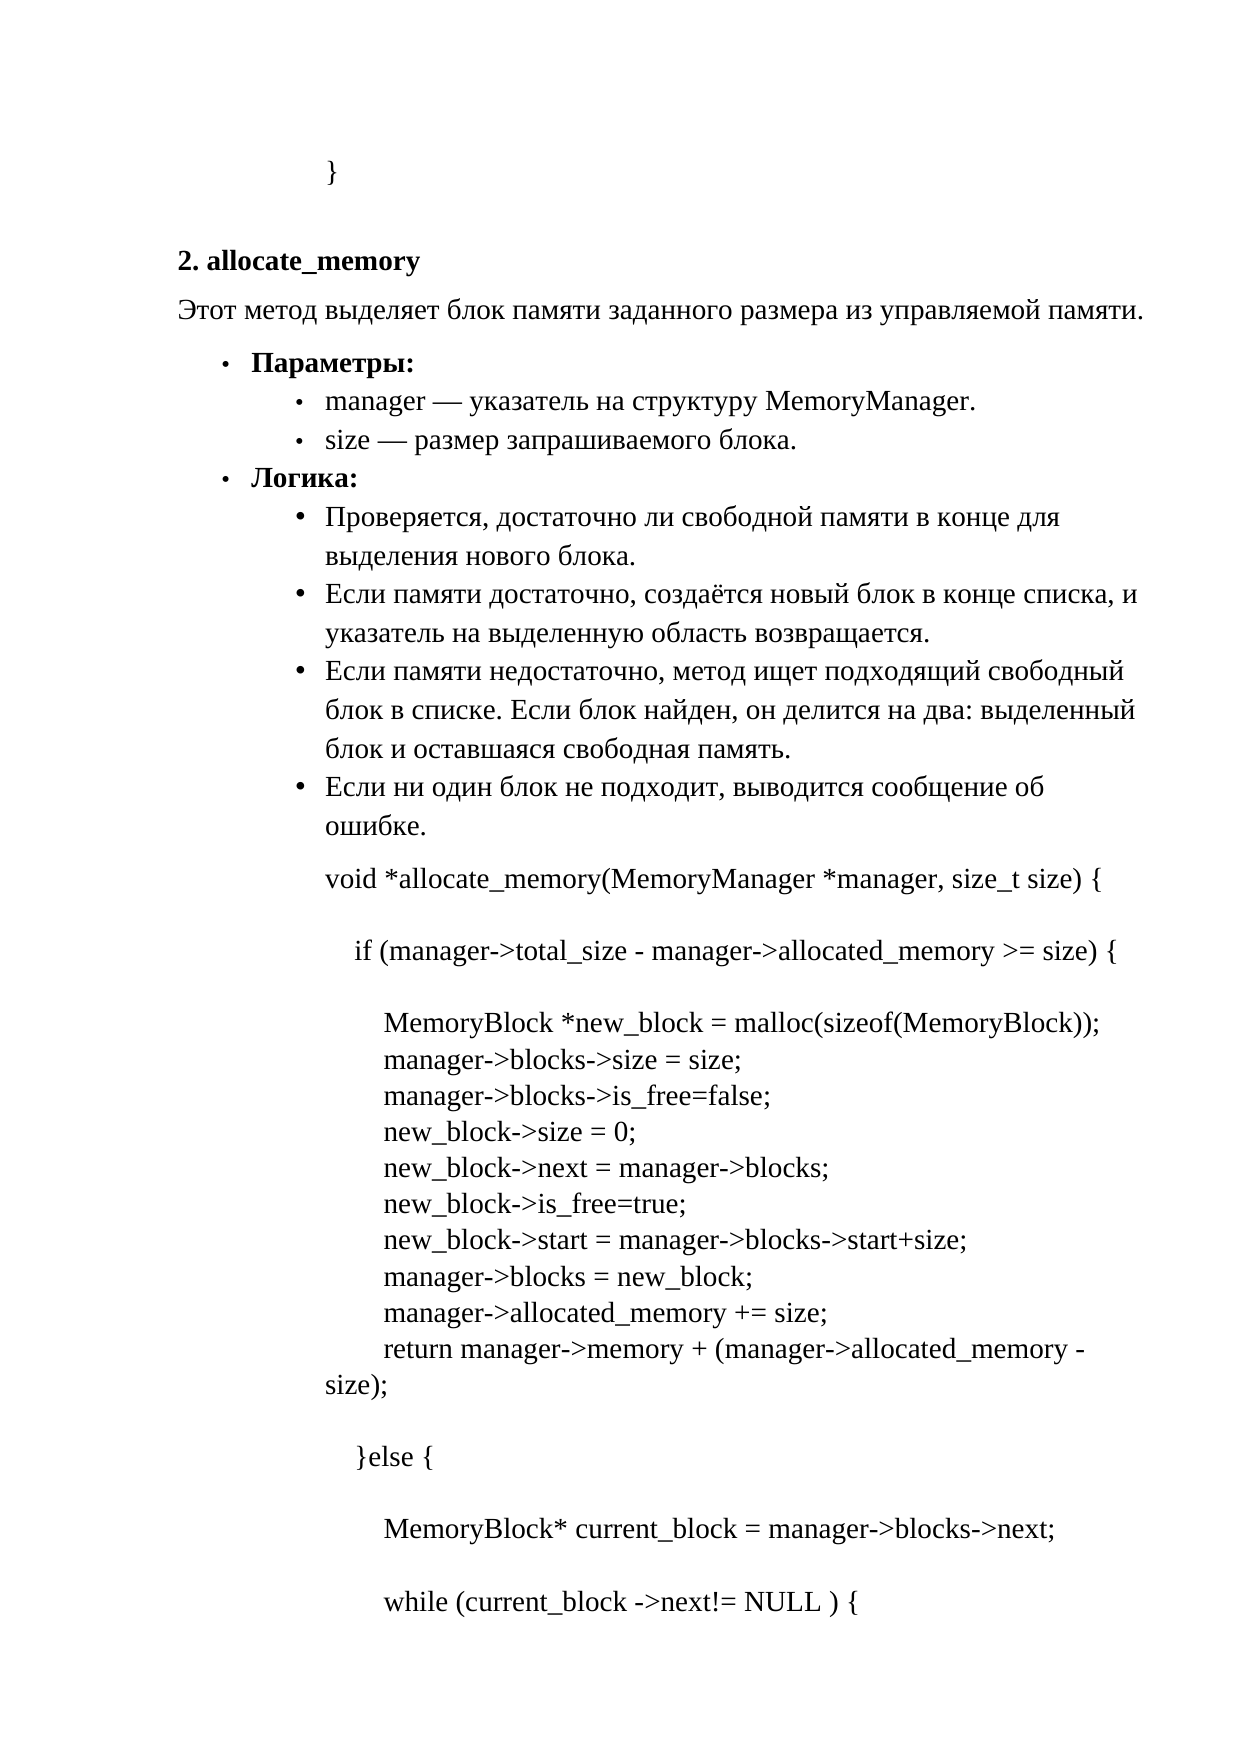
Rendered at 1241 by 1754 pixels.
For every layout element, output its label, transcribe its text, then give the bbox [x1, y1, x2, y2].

subtitle 2. allocate_memory [177, 243, 1152, 277]
list Если памяти недостаточно, метод ищет подходящий свободный блок в списке. Если блок найден, он делится на два: выделенный блок и оставшаяся свободная память. [295, 653, 1152, 764]
list Если ни один блок не подходит, выводится сообщение об ошибке. [295, 769, 1152, 841]
list Проверяется, достаточно ли свободной памяти в конце для выделения нового блока. [295, 499, 1152, 571]
list void *allocate_memory(MemoryManager *manager, size_t size) { if (manager->total_size - manager->allocated_memory >= size) { MemoryBlock *new_block = malloc(sizeof(MemoryBlock)); manager->blocks->size = size; manager->blocks->is_free=false; new_block->size = 0; new_block->next = manager->blocks; new_block->is_free=true; new_block->start = manager->blocks->start+size; manager->blocks = new_block; manager->allocated_memory += size; return manager->memory + (manager->allocated_memory - size); }else { MemoryBlock* current_block = manager->blocks->next; while (current_block ->next!= NULL ) { [295, 861, 1152, 1617]
text Этот метод выделяет блок памяти заданного размера из управляемой памяти. [177, 292, 1152, 325]
list Логика: [222, 461, 1152, 494]
list manager — указатель на структуру MemoryManager. [295, 383, 1152, 417]
list Если памяти достаточно, создаётся новый блок в конце списка, и указатель на выделенную область возвращается. [295, 576, 1152, 648]
list Параметры: [222, 345, 1152, 378]
list } [295, 118, 1152, 224]
list size — размер запрашиваемого блока. [295, 422, 1152, 456]
